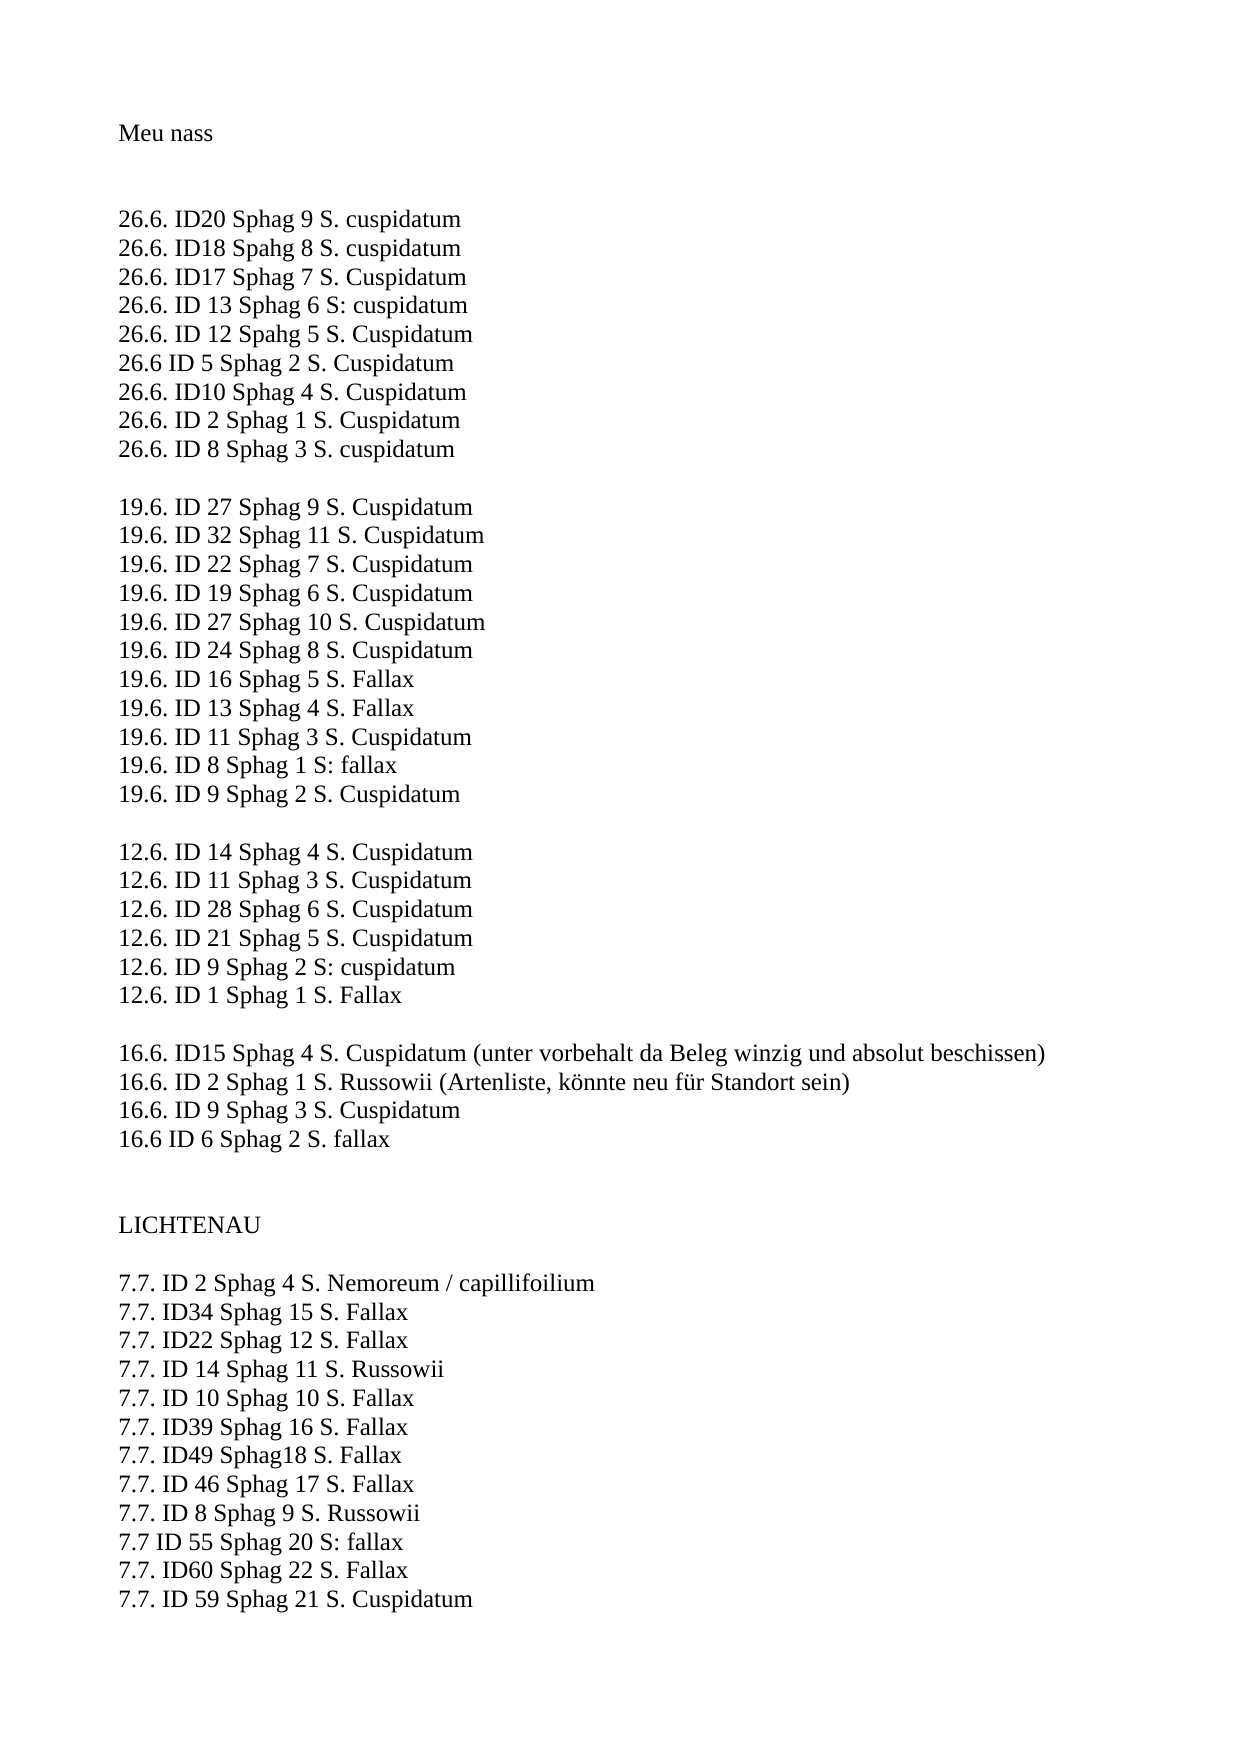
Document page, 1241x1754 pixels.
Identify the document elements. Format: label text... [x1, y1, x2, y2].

text 7.7. ID22 Sphag 12 S. Fallax [118, 1326, 1122, 1354]
text LICHTENAU [118, 1211, 1122, 1239]
text 7.7. ID 2 Sphag 4 S. Nemoreum / capillifoilium [118, 1268, 1122, 1297]
text 19.6. ID 22 Sphag 7 S. Cuspidatum [118, 549, 1122, 578]
text 12.6. ID 11 Sphag 3 S. Cuspidatum [118, 866, 1122, 894]
text 26.6. ID 2 Sphag 1 S. Cuspidatum [118, 406, 1122, 434]
text 7.7. ID 59 Sphag 21 S. Cuspidatum [118, 1584, 1122, 1613]
text 16.6. ID 9 Sphag 3 S. Cuspidatum [118, 1096, 1122, 1124]
text 12.6. ID 21 Sphag 5 S. Cuspidatum [118, 923, 1122, 952]
text 26.6 ID 5 Sphag 2 S. Cuspidatum [118, 348, 1122, 377]
text 12.6. ID 28 Sphag 6 S. Cuspidatum [118, 894, 1122, 923]
text 7.7. ID34 Sphag 15 S. Fallax [118, 1297, 1122, 1326]
text 19.6. ID 8 Sphag 1 S: fallax [118, 751, 1122, 779]
text 7.7 ID 55 Sphag 20 S: fallax [118, 1527, 1122, 1556]
text 7.7. ID 46 Sphag 17 S. Fallax [118, 1469, 1122, 1498]
text 26.6. ID18 Spahg 8 S. cuspidatum [118, 233, 1122, 262]
text 7.7. ID49 Sphag18 S. Fallax [118, 1441, 1122, 1469]
text 19.6. ID 24 Sphag 8 S. Cuspidatum [118, 636, 1122, 664]
text 7.7. ID 10 Sphag 10 S. Fallax [118, 1383, 1122, 1412]
text 19.6. ID 9 Sphag 2 S. Cuspidatum [118, 779, 1122, 808]
text 16.6 ID 6 Sphag 2 S. fallax [118, 1124, 1122, 1153]
text 12.6. ID 14 Sphag 4 S. Cuspidatum [118, 837, 1122, 866]
text Meu nass [118, 118, 1122, 147]
text 12.6. ID 9 Sphag 2 S: cuspidatum [118, 952, 1122, 981]
text 19.6. ID 27 Sphag 9 S. Cuspidatum [118, 492, 1122, 521]
text 19.6. ID 19 Sphag 6 S. Cuspidatum [118, 578, 1122, 607]
text 26.6. ID 12 Spahg 5 S. Cuspidatum [118, 319, 1122, 348]
text 26.6. ID 8 Sphag 3 S. cuspidatum [118, 434, 1122, 463]
text 16.6. ID15 Sphag 4 S. Cuspidatum (unter vorbehalt da Beleg winzig und absolut beschissen) [118, 1038, 1122, 1067]
text 7.7. ID39 Sphag 16 S. Fallax [118, 1412, 1122, 1441]
text 7.7. ID 14 Sphag 11 S. Russowii [118, 1354, 1122, 1383]
text 19.6. ID 13 Sphag 4 S. Fallax [118, 693, 1122, 722]
text 26.6. ID 13 Sphag 6 S: cuspidatum [118, 291, 1122, 319]
text 26.6. ID20 Sphag 9 S. cuspidatum [118, 204, 1122, 233]
text 16.6. ID 2 Sphag 1 S. Russowii (Artenliste, könnte neu für Standort sein) [118, 1067, 1122, 1096]
text 26.6. ID10 Sphag 4 S. Cuspidatum [118, 377, 1122, 406]
text 19.6. ID 16 Sphag 5 S. Fallax [118, 664, 1122, 693]
text 19.6. ID 27 Sphag 10 S. Cuspidatum [118, 607, 1122, 636]
text 19.6. ID 11 Sphag 3 S. Cuspidatum [118, 722, 1122, 751]
text 7.7. ID60 Sphag 22 S. Fallax [118, 1556, 1122, 1584]
text 12.6. ID 1 Sphag 1 S. Fallax [118, 981, 1122, 1009]
text 7.7. ID 8 Sphag 9 S. Russowii [118, 1498, 1122, 1527]
text 26.6. ID17 Sphag 7 S. Cuspidatum [118, 262, 1122, 291]
text 19.6. ID 32 Sphag 11 S. Cuspidatum [118, 521, 1122, 549]
